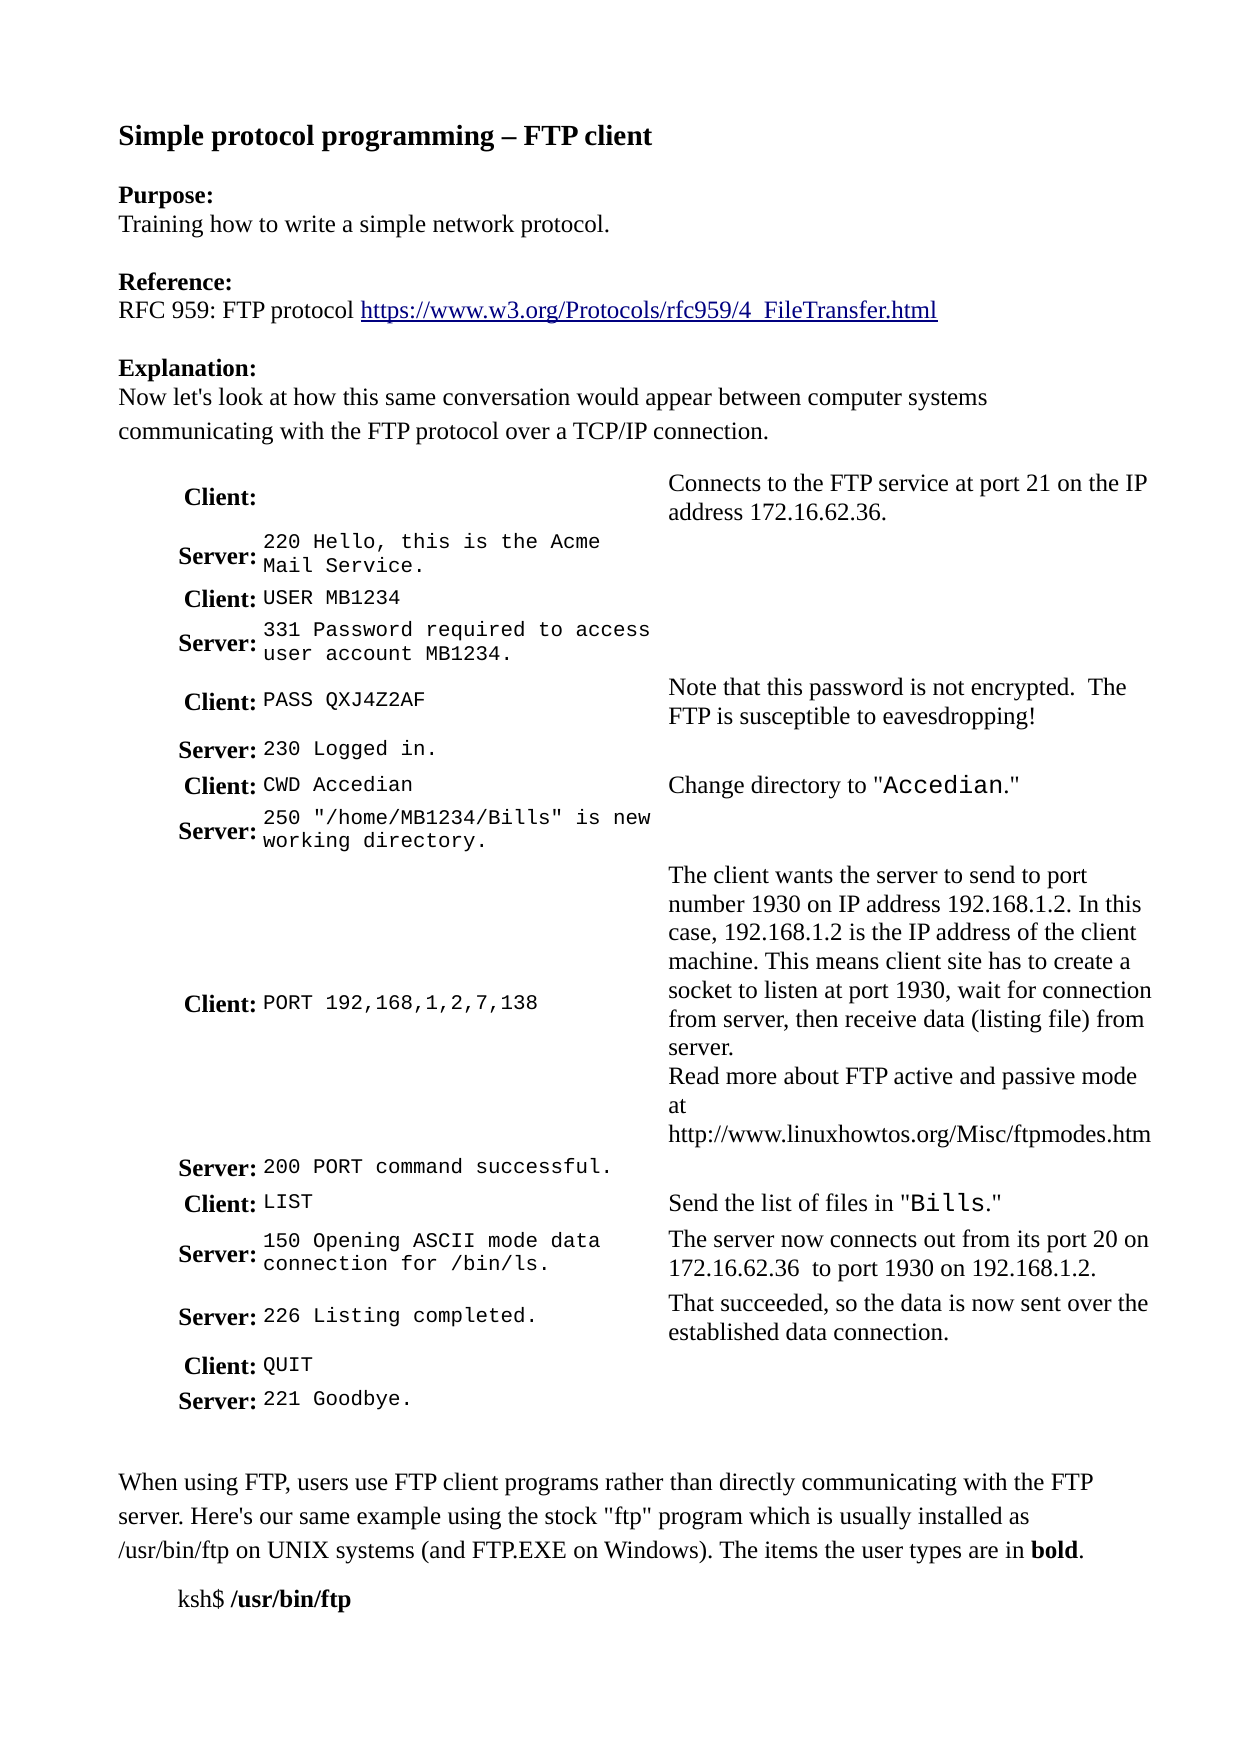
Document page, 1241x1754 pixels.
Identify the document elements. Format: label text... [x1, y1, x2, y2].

table_cell QUIT [260, 1348, 665, 1383]
table_cell Server: [147, 616, 260, 669]
table_cell Change directory to "Accedian." [665, 767, 1162, 804]
text When using FTP, users use FTP client programs rather than directly communicating with the FTP server. Here's our same example using the stock "ftp" program which is usually installed as /usr/bin/ftp on UNIX systems (and FTP.EXE on Windows). The items the user types are in bold. [118, 1467, 1122, 1564]
table_cell 331 Password required to access user account MB1234. [260, 616, 665, 669]
table_cell Client: [147, 1185, 260, 1222]
table_cell Server: [147, 804, 260, 857]
table_cell Client: [147, 1348, 260, 1383]
table_cell Server: [147, 529, 260, 582]
table_cell 200 PORT command successful. [260, 1150, 665, 1185]
table_cell USER MB1234 [260, 582, 665, 616]
text Purpose: [118, 180, 1122, 209]
table_cell Server: [147, 1383, 260, 1417]
text Training how to write a simple network protocol. [118, 209, 1122, 238]
text ksh$ /usr/bin/ftp [177, 1584, 1063, 1613]
table_cell [665, 1383, 1162, 1417]
table_cell [665, 804, 1162, 857]
table_cell [665, 616, 1162, 669]
table_header Connects to the FTP service at port 21 on the IP address 172.16.62.36. [665, 465, 1162, 528]
table_cell 220 Hello, this is the Acme Mail Service. [260, 529, 665, 582]
table_cell 230 Logged in. [260, 733, 665, 767]
table_cell PORT 192,168,1,2,7,138 [260, 857, 665, 1150]
table_cell Send the list of files in "Bills." [665, 1185, 1162, 1222]
table_cell Client: [147, 669, 260, 733]
table_cell The client wants the server to send to port number 1930 on IP address 192.168.1.2. In this case, 192.168.1.2 is the IP address of the client machine. This means client site has to create a socket to listen at port 1930, wait for connection from server, then receive data (listing file) from server. Read more about FTP active and passive mode at http://www.linuxhowtos.org/Misc/ftpmodes.htm [665, 857, 1162, 1150]
table_cell [665, 529, 1162, 582]
table_cell LIST [260, 1185, 665, 1222]
table_cell 150 Opening ASCII mode data connection for /bin/ls. [260, 1222, 665, 1285]
table_header [260, 465, 665, 528]
table_cell The server now connects out from its port 20 on 172.16.62.36 to port 1930 on 192.168.1.2. [665, 1222, 1162, 1285]
table_header Client: [147, 465, 260, 528]
table_cell Client: [147, 857, 260, 1150]
text Explanation: [118, 353, 1122, 382]
table_cell PASS QXJ4Z2AF [260, 669, 665, 733]
table_cell [665, 733, 1162, 767]
table_cell 221 Goodbye. [260, 1383, 665, 1417]
text RFC 959: FTP protocol https://www.w3.org/Protocols/rfc959/4_FileTransfer.html [118, 295, 1122, 324]
text Reference: [118, 267, 1122, 295]
table_cell [665, 1150, 1162, 1185]
text Simple protocol programming – FTP client [118, 118, 1122, 152]
table_cell That succeeded, so the data is now sent over the established data connection. [665, 1285, 1162, 1348]
text Now let's look at how this same conversation would appear between computer systems communicating with the FTP protocol over a TCP/IP connection. [118, 382, 1122, 445]
table_cell [665, 1348, 1162, 1383]
table_cell Server: [147, 1285, 260, 1348]
table_cell 250 "/home/MB1234/Bills" is new working directory. [260, 804, 665, 857]
table_cell CWD Accedian [260, 767, 665, 804]
table_cell Note that this password is not encrypted. The FTP is susceptible to eavesdropping! [665, 669, 1162, 733]
table_cell Server: [147, 1150, 260, 1185]
table_cell Server: [147, 733, 260, 767]
table_cell [665, 582, 1162, 616]
table_cell Server: [147, 1222, 260, 1285]
table_cell Client: [147, 582, 260, 616]
table_cell 226 Listing completed. [260, 1285, 665, 1348]
table_cell Client: [147, 767, 260, 804]
